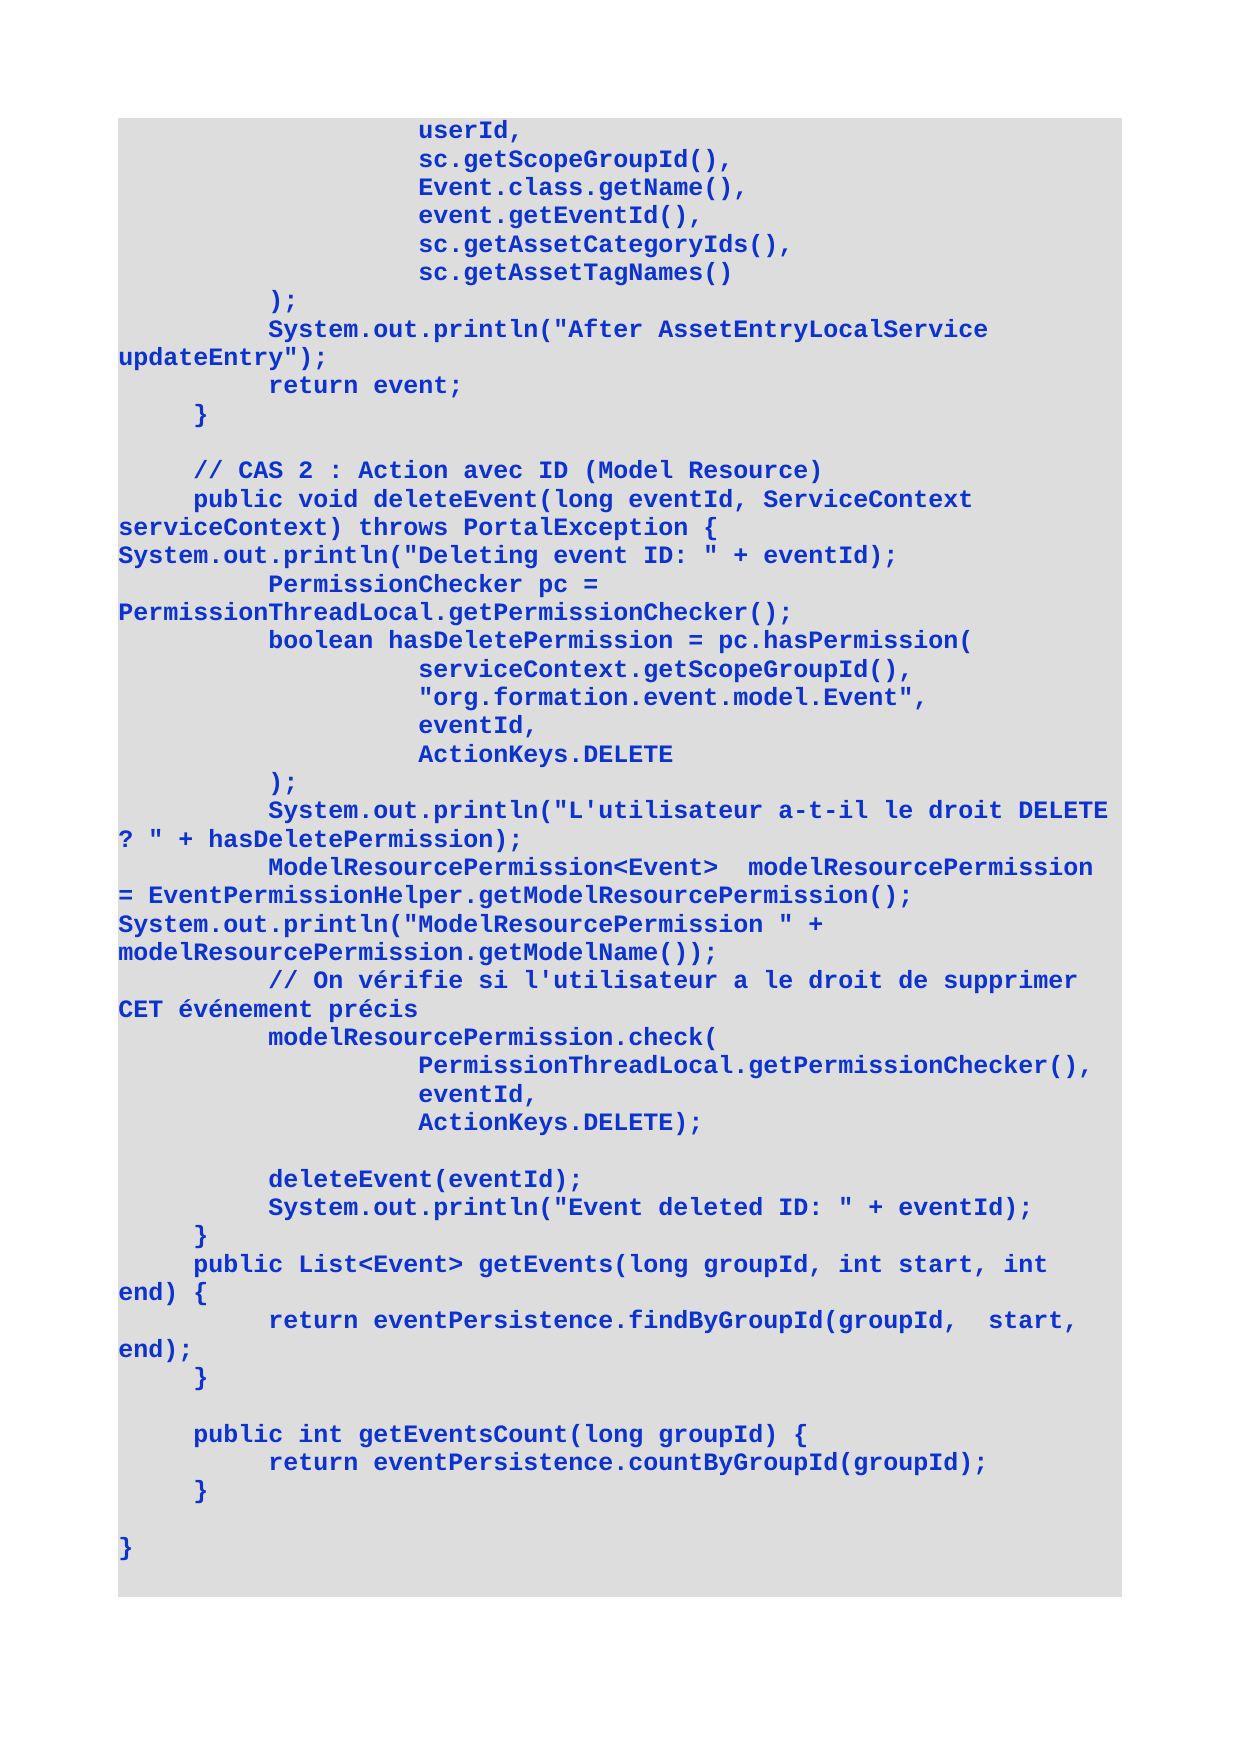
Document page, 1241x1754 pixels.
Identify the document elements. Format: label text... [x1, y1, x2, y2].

text public Event addEvent(long userId, long groupId, String title, Date dateDebut, Date dateFin, ServiceContext sc) throws PortalException { System.out.println("Adding event: " + title); PermissionChecker pc = PermissionThreadLocal.getPermissionChecker(); System.out.println("User ID: " + pc.getUserId()); System.out.println("Is Omniadmin: " + pc.isOmniadmin()); System.out.println("Group ID: " + sc.getScopeGroupId()); boolean hasPermission = pc.hasPermission( sc.getScopeGroupId(), "org_formation_event_EventPortlet", 0, // On teste la ressource de portlet, donc l'ID est 0 ou le scopeGroupId "ADD_EVENT"); if (!hasPermission) { throw new PrincipalException.MustHavePermission( pc, "org_formation_event_EventPortlet", 0, "ADD_EVENT"); } System.out.println("Check permission done: " + title); long id = counterLocalService.increment(Event.class.getName()); Event event = eventPersistence.create(id); event.setGroupId(groupId); event.setCompanyId(sc.getCompanyId()); event.setUserId(userId); event.setTitle(title); event.setDateDebut(dateDebut); event.setDateFin(dateFin); event = eventPersistence.update(event); System.out.println("Event created with ID: " + event.getEventId()); System.out.println("ResouceLocalService: " + resourceLocalService); System.out.println("sc.getModelPermissions() " + sc.getModelPermissions()); try { resourceLocalService.addModelResources(event, sc); } catch (Exception e) { System.err.println("ERREUR CRITIQUE : L'ajout des ressources a échoué."); System.err.println("Cause : " + e.getMessage()); // On ne relance pas l'exception pour éviter le rollback et voir l'event en base } assetEntryLocalService.updateEntry( userId, sc.getScopeGroupId(), Event.class.getName(), event.getEventId(), sc.getAssetCategoryIds(), sc.getAssetTagNames() ); System.out.println("After AssetEntryLocalService updateEntry"); return event; } // CAS 2 : Action avec ID (Model Resource) public void deleteEvent(long eventId, ServiceContext serviceContext) throws PortalException { System.out.println("Deleting event ID: " + eventId); PermissionChecker pc = PermissionThreadLocal.getPermissionChecker(); boolean hasDeletePermission = pc.hasPermission( serviceContext.getScopeGroupId(), "org.formation.event.model.Event", eventId, ActionKeys.DELETE ); System.out.println("L'utilisateur a-t-il le droit DELETE ? " + hasDeletePermission); ModelResourcePermission<Event> modelResourcePermission = EventPermissionHelper.getModelResourcePermission(); System.out.println("ModelResourcePermission " + modelResourcePermission.getModelName()); // On vérifie si l'utilisateur a le droit de supprimer CET événement précis modelResourcePermission.check( PermissionThreadLocal.getPermissionChecker(), eventId, ActionKeys.DELETE); deleteEvent(eventId); System.out.println("Event deleted ID: " + eventId); } public List<Event> getEvents(long groupId, int start, int end) { return eventPersistence.findByGroupId(groupId, start, end); } public int getEventsCount(long groupId) { return eventPersistence.countByGroupId(groupId); } } [118, 118, 1122, 1563]
